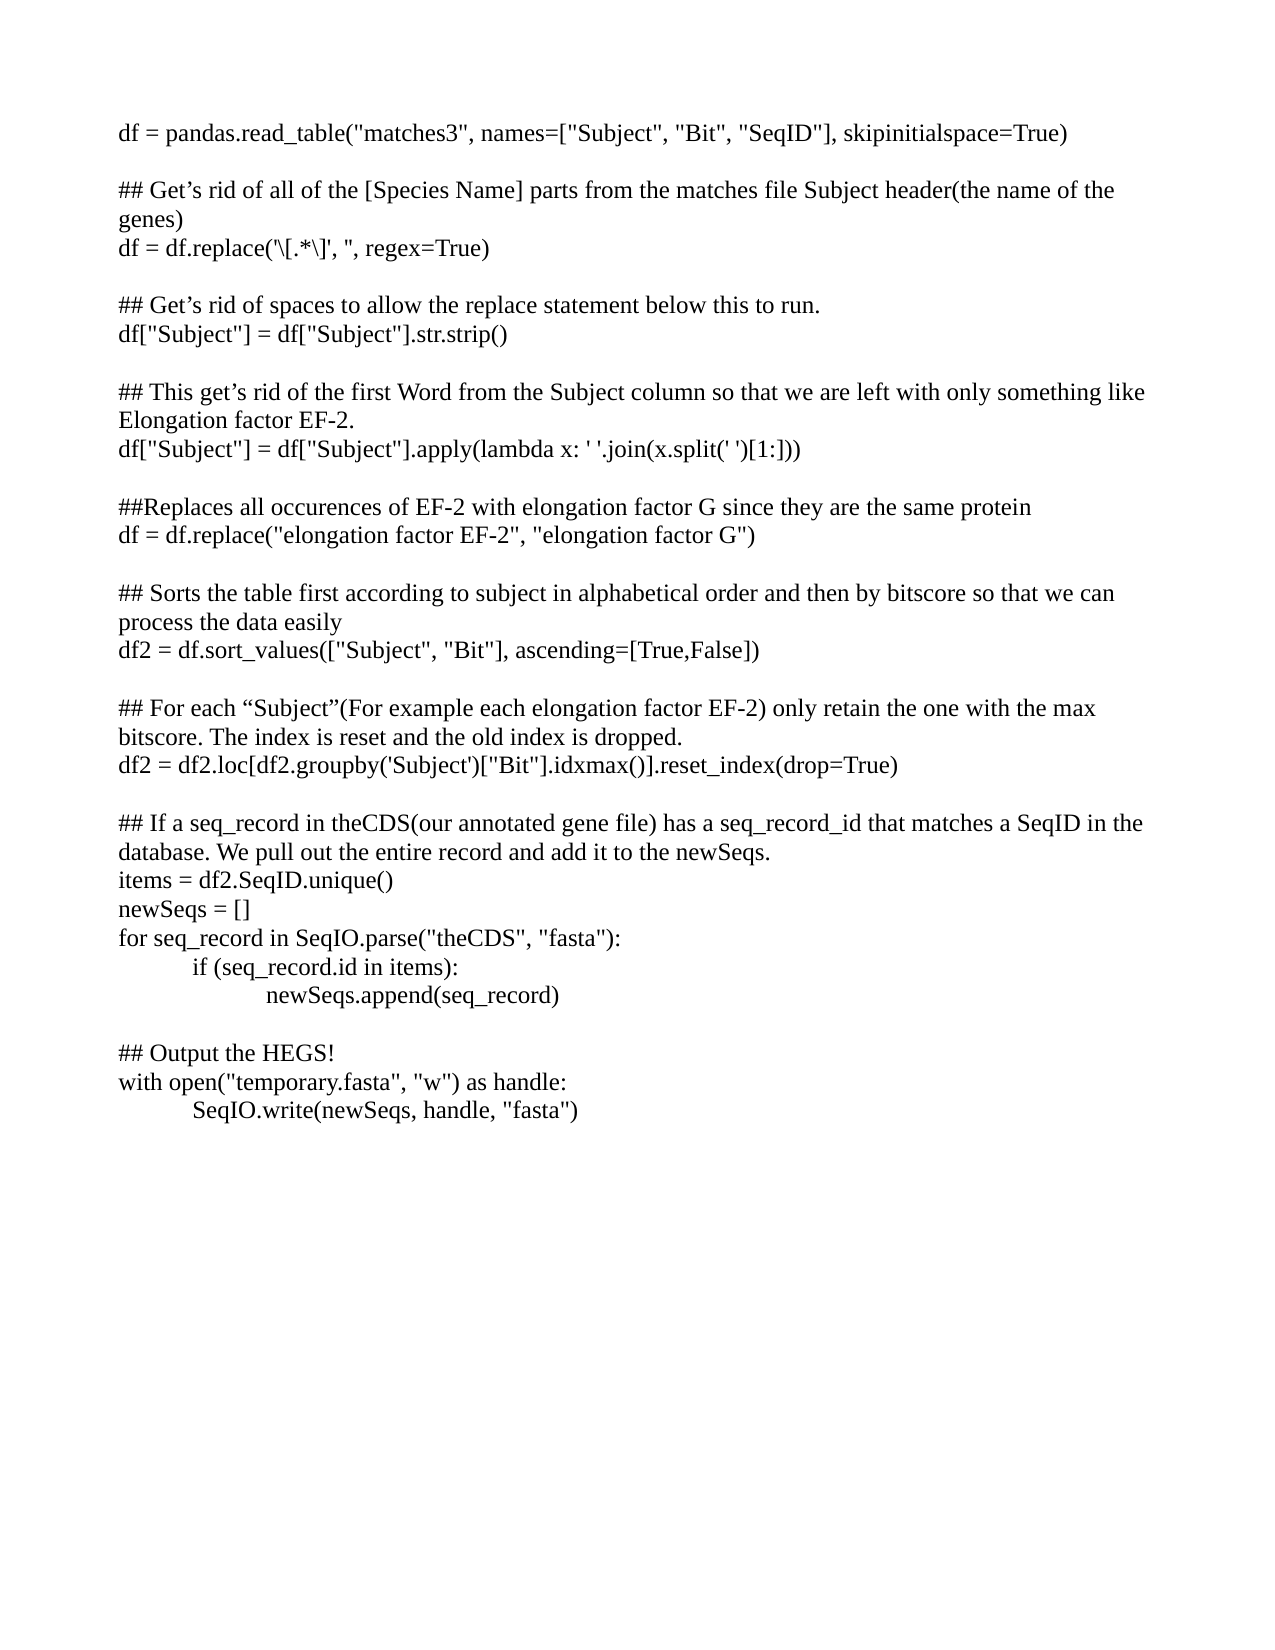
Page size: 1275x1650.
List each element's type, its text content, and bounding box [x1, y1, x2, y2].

text df["Subject"] = df["Subject"].str.strip() [118, 319, 1157, 348]
text ## Sorts the table first according to subject in alphabetical order and then by bitscore so that we can process the data easily [118, 578, 1157, 636]
text ##Replaces all occurences of EF-2 with elongation factor G since they are the same protein [118, 492, 1157, 521]
text df2 = df2.loc[df2.groupby('Subject')["Bit"].idxmax()].reset_index(drop=True) [118, 751, 1157, 779]
text items = df2.SeqID.unique() [118, 866, 1157, 894]
text with open("temporary.fasta", "w") as handle: [118, 1067, 1157, 1096]
text ## If a seq_record in theCDS(our annotated gene file) has a seq_record_id that matches a SeqID in the database. We pull out the entire record and add it to the newSeqs. [118, 808, 1157, 866]
text df2 = df.sort_values(["Subject", "Bit"], ascending=[True,False]) [118, 636, 1157, 664]
text ## Get’s rid of spaces to allow the replace statement below this to run. [118, 291, 1157, 319]
text ## Output the HEGS! [118, 1038, 1157, 1067]
text newSeqs = [] [118, 894, 1157, 923]
text SeqIO.write(newSeqs, handle, "fasta") [118, 1096, 1157, 1124]
text ## This get’s rid of the first Word from the Subject column so that we are left with only something like Elongation factor EF-2. [118, 377, 1157, 434]
text if (seq_record.id in items): [118, 952, 1157, 981]
text df["Subject"] = df["Subject"].apply(lambda x: ' '.join(x.split(' ')[1:])) [118, 434, 1157, 463]
text for seq_record in SeqIO.parse("theCDS", "fasta"): [118, 923, 1157, 952]
text ## Get’s rid of all of the [Species Name] parts from the matches file Subject header(the name of the genes) [118, 176, 1157, 233]
text df = pandas.read_table("matches3", names=["Subject", "Bit", "SeqID"], skipinitialspace=True) [118, 118, 1157, 147]
text ## For each “Subject”(For example each elongation factor EF-2) only retain the one with the max bitscore. The index is reset and the old index is dropped. [118, 693, 1157, 751]
text df = df.replace("elongation factor EF-2", "elongation factor G") [118, 521, 1157, 549]
text newSeqs.append(seq_record) [118, 981, 1157, 1009]
text df = df.replace('\[.*\]', '', regex=True) [118, 233, 1157, 262]
